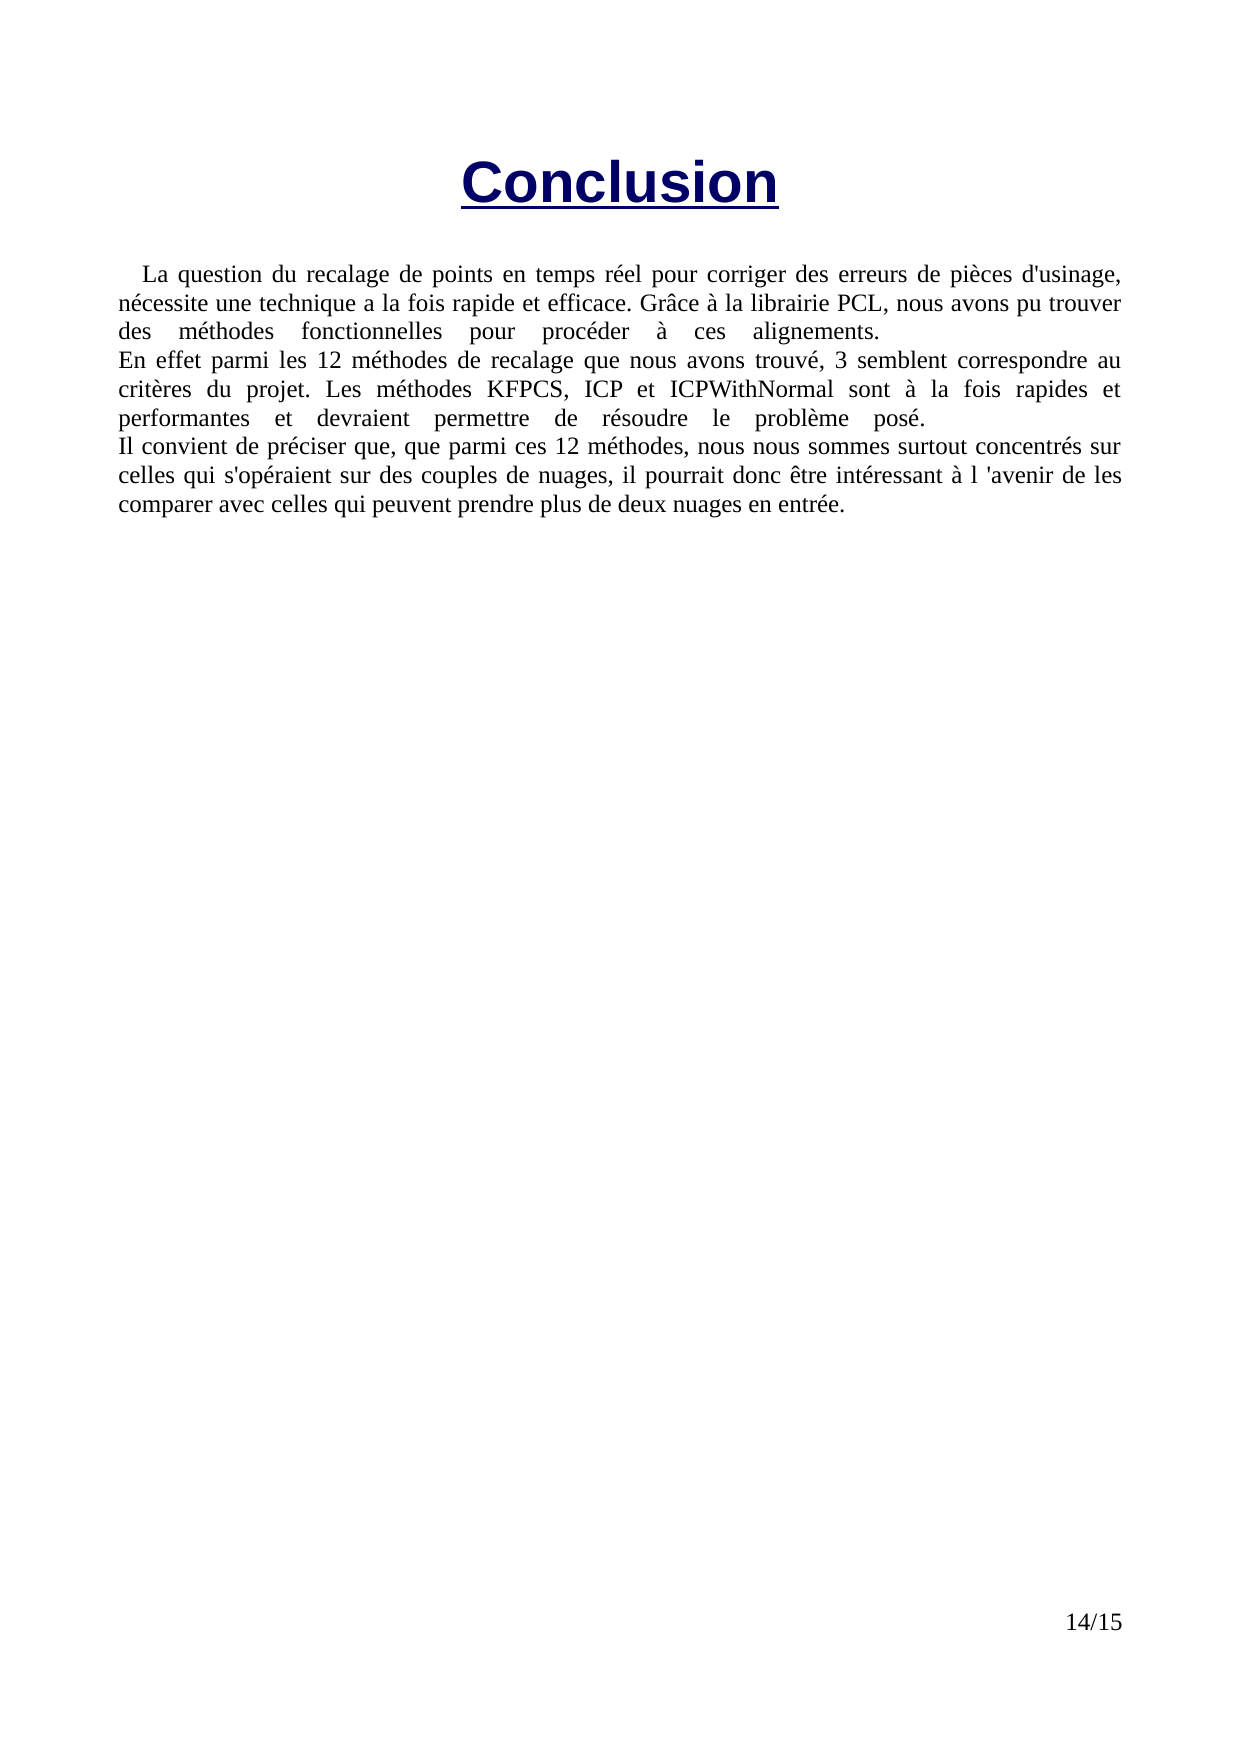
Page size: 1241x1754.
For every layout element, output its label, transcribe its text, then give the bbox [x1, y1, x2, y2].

subtitle Conclusion [118, 148, 1122, 215]
text La question du recalage de points en temps réel pour corriger des erreurs de pièces d'usinage, nécessite une technique a la fois rapide et efficace. Grâce à la librairie PCL, nous avons pu trouver des méthodes fonctionnelles pour procéder à ces alignements. En effet parmi les 12 méthodes de recalage que nous avons trouvé, 3 semblent correspondre au critères du projet. Les méthodes KFPCS, ICP et ICPWithNormal sont à la fois rapides et performantes et devraient permettre de résoudre le problème posé. Il convient de préciser que, que parmi ces 12 méthodes, nous nous sommes surtout concentrés sur celles qui s'opéraient sur des couples de nuages, il pourrait donc être intéressant à l 'avenir de les comparer avec celles qui peuvent prendre plus de deux nuages en entrée. [118, 259, 1122, 518]
